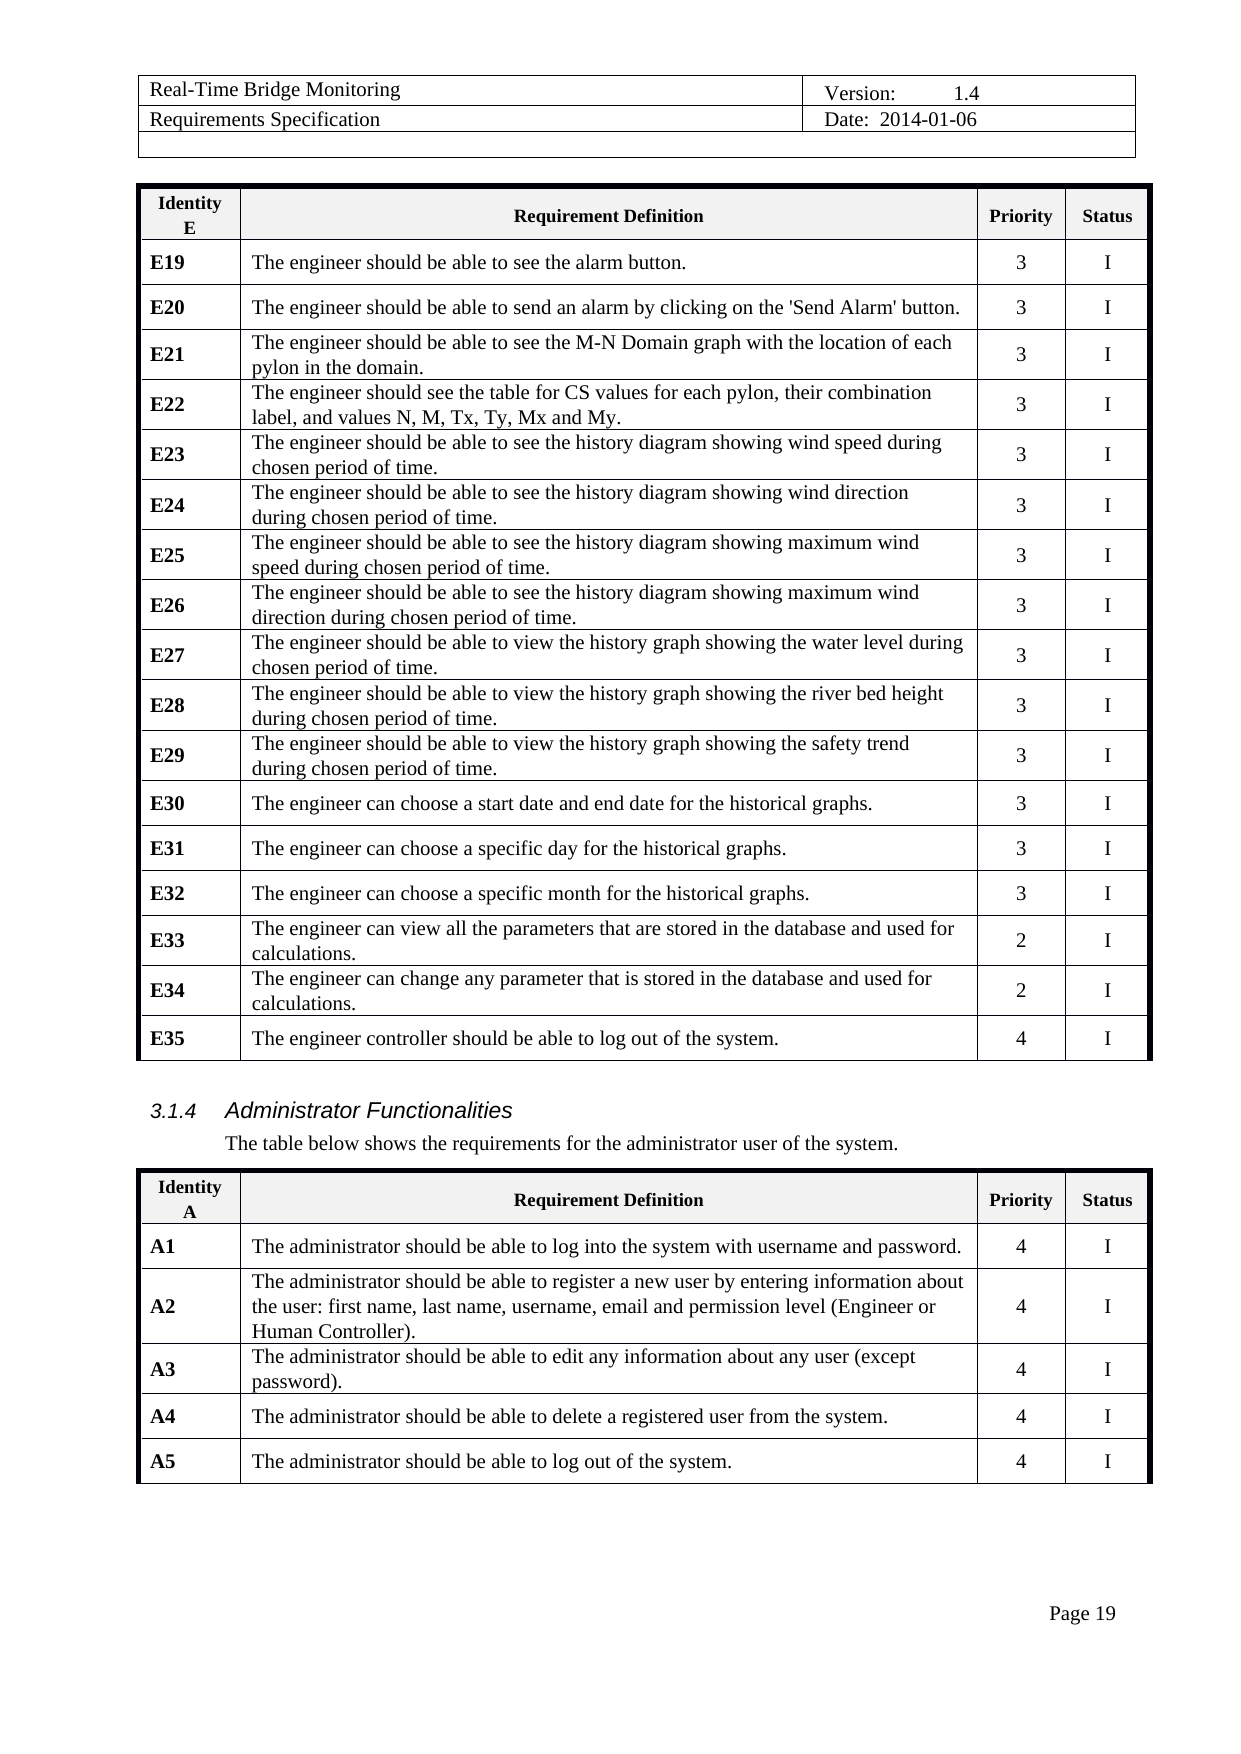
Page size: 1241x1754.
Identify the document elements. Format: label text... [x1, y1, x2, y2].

table_cell 4 [978, 1394, 1065, 1438]
table_cell I [1066, 580, 1147, 629]
table_header Priority [978, 189, 1065, 239]
table_cell E23 [141, 430, 240, 479]
table_cell The engineer can choose a start date and end date for the historical graphs. [241, 781, 977, 824]
table_cell E34 [141, 966, 240, 1015]
table_cell I [1066, 240, 1147, 284]
table_cell I [1066, 731, 1147, 779]
table_cell I [1066, 781, 1147, 824]
table_cell The engineer should be able to view the history graph showing the safety trend during chosen period of time. [241, 731, 977, 779]
table_cell 3 [978, 580, 1065, 629]
table_cell The administrator should be able to delete a registered user from the system. [241, 1394, 977, 1438]
table_cell E35 [141, 1016, 240, 1060]
table_cell 3 [978, 630, 1065, 679]
table_cell E21 [141, 330, 240, 379]
table_cell 3 [978, 530, 1065, 579]
table_header Priority [978, 1173, 1065, 1223]
table_cell The administrator should be able to register a new user by entering information about the user: first name, last name, username, email and permission level (Engineer or Human Controller). [241, 1269, 977, 1343]
table_cell The engineer can choose a specific month for the historical graphs. [241, 871, 977, 914]
table_cell I [1066, 430, 1147, 479]
table_cell I [1066, 380, 1147, 429]
table_cell 2 [978, 916, 1065, 965]
table_cell I [1066, 1224, 1147, 1268]
table_cell The engineer should be able to see the history diagram showing maximum wind speed during chosen period of time. [241, 530, 977, 579]
table_cell I [1066, 826, 1147, 869]
table_cell The administrator should be able to edit any information about any user (except password). [241, 1344, 977, 1393]
table_cell E31 [141, 826, 240, 869]
table_cell 4 [978, 1016, 1065, 1060]
table_header Identity A [141, 1173, 240, 1223]
table_cell 3 [978, 731, 1065, 779]
table_cell The administrator should be able to log out of the system. [241, 1439, 977, 1483]
table_cell 4 [978, 1224, 1065, 1268]
table_cell The engineer should be able to see the history diagram showing maximum wind direction during chosen period of time. [241, 580, 977, 629]
table_cell E20 [141, 285, 240, 329]
table_cell I [1066, 1394, 1147, 1438]
table_cell The engineer can view all the parameters that are stored in the database and used for calculations. [241, 916, 977, 965]
table_cell 3 [978, 240, 1065, 284]
table_cell I [1066, 871, 1147, 914]
text The table below shows the requirements for the administrator user of the system. [225, 1130, 1090, 1155]
table_cell I [1066, 966, 1147, 1015]
table_cell I [1066, 530, 1147, 579]
table_cell 3 [978, 330, 1065, 379]
table_cell 4 [978, 1269, 1065, 1343]
table_cell E27 [141, 630, 240, 679]
table_cell E19 [141, 240, 240, 284]
table_cell The engineer should be able to view the history graph showing the river bed height during chosen period of time. [241, 680, 977, 729]
table_header Requirement Definition [241, 1173, 977, 1223]
table_cell I [1066, 480, 1147, 529]
table_cell I [1066, 330, 1147, 379]
table_header Identity E [141, 189, 240, 239]
table_cell The engineer should be able to see the history diagram showing wind direction during chosen period of time. [241, 480, 977, 529]
table_cell The engineer controller should be able to log out of the system. [241, 1016, 977, 1060]
table_cell The engineer should see the table for CS values for each pylon, their combination label, and values N, M, Tx, Ty, Mx and My. [241, 380, 977, 429]
table_cell E33 [141, 916, 240, 965]
table_cell I [1066, 1344, 1147, 1393]
table_cell A4 [141, 1394, 240, 1438]
table_cell 4 [978, 1344, 1065, 1393]
table_cell E30 [141, 781, 240, 824]
table_cell E26 [141, 580, 240, 629]
table_header Status [1066, 189, 1147, 239]
table_cell A5 [141, 1439, 240, 1483]
table_cell 3 [978, 826, 1065, 869]
table_cell I [1066, 1269, 1147, 1343]
table_cell E32 [141, 871, 240, 914]
table_cell The engineer can choose a specific day for the historical graphs. [241, 826, 977, 869]
table_cell I [1066, 1439, 1147, 1483]
table_cell 3 [978, 871, 1065, 914]
table_cell I [1066, 1016, 1147, 1060]
table_cell The engineer should be able to see the alarm button. [241, 240, 977, 284]
table_cell A3 [141, 1344, 240, 1393]
table_cell I [1066, 680, 1147, 729]
table_cell 3 [978, 285, 1065, 329]
table_header Requirement Definition [241, 189, 977, 239]
table_header Status [1066, 1173, 1147, 1223]
table_cell 3 [978, 480, 1065, 529]
table_cell The engineer should be able to view the history graph showing the water level during chosen period of time. [241, 630, 977, 679]
table_cell E22 [141, 380, 240, 429]
table_cell I [1066, 916, 1147, 965]
table_cell 3 [978, 781, 1065, 824]
table_cell The administrator should be able to log into the system with username and password. [241, 1224, 977, 1268]
table_cell E24 [141, 480, 240, 529]
table_cell E28 [141, 680, 240, 729]
table_cell 2 [978, 966, 1065, 1015]
table_cell I [1066, 285, 1147, 329]
table_cell 3 [978, 680, 1065, 729]
table_cell E29 [141, 731, 240, 779]
table_cell The engineer can change any parameter that is stored in the database and used for calculations. [241, 966, 977, 1015]
table_cell 3 [978, 430, 1065, 479]
table_cell 4 [978, 1439, 1065, 1483]
table_cell A2 [141, 1269, 240, 1343]
table_cell The engineer should be able to see the M-N Domain graph with the location of each pylon in the domain. [241, 330, 977, 379]
table_cell 3 [978, 380, 1065, 429]
subtitle Administrator Functionalities [150, 1097, 1090, 1124]
table_cell E25 [141, 530, 240, 579]
table_cell A1 [141, 1224, 240, 1268]
table_cell The engineer should be able to see the history diagram showing wind speed during chosen period of time. [241, 430, 977, 479]
table_cell I [1066, 630, 1147, 679]
table_cell The engineer should be able to send an alarm by clicking on the 'Send Alarm' button. [241, 285, 977, 329]
